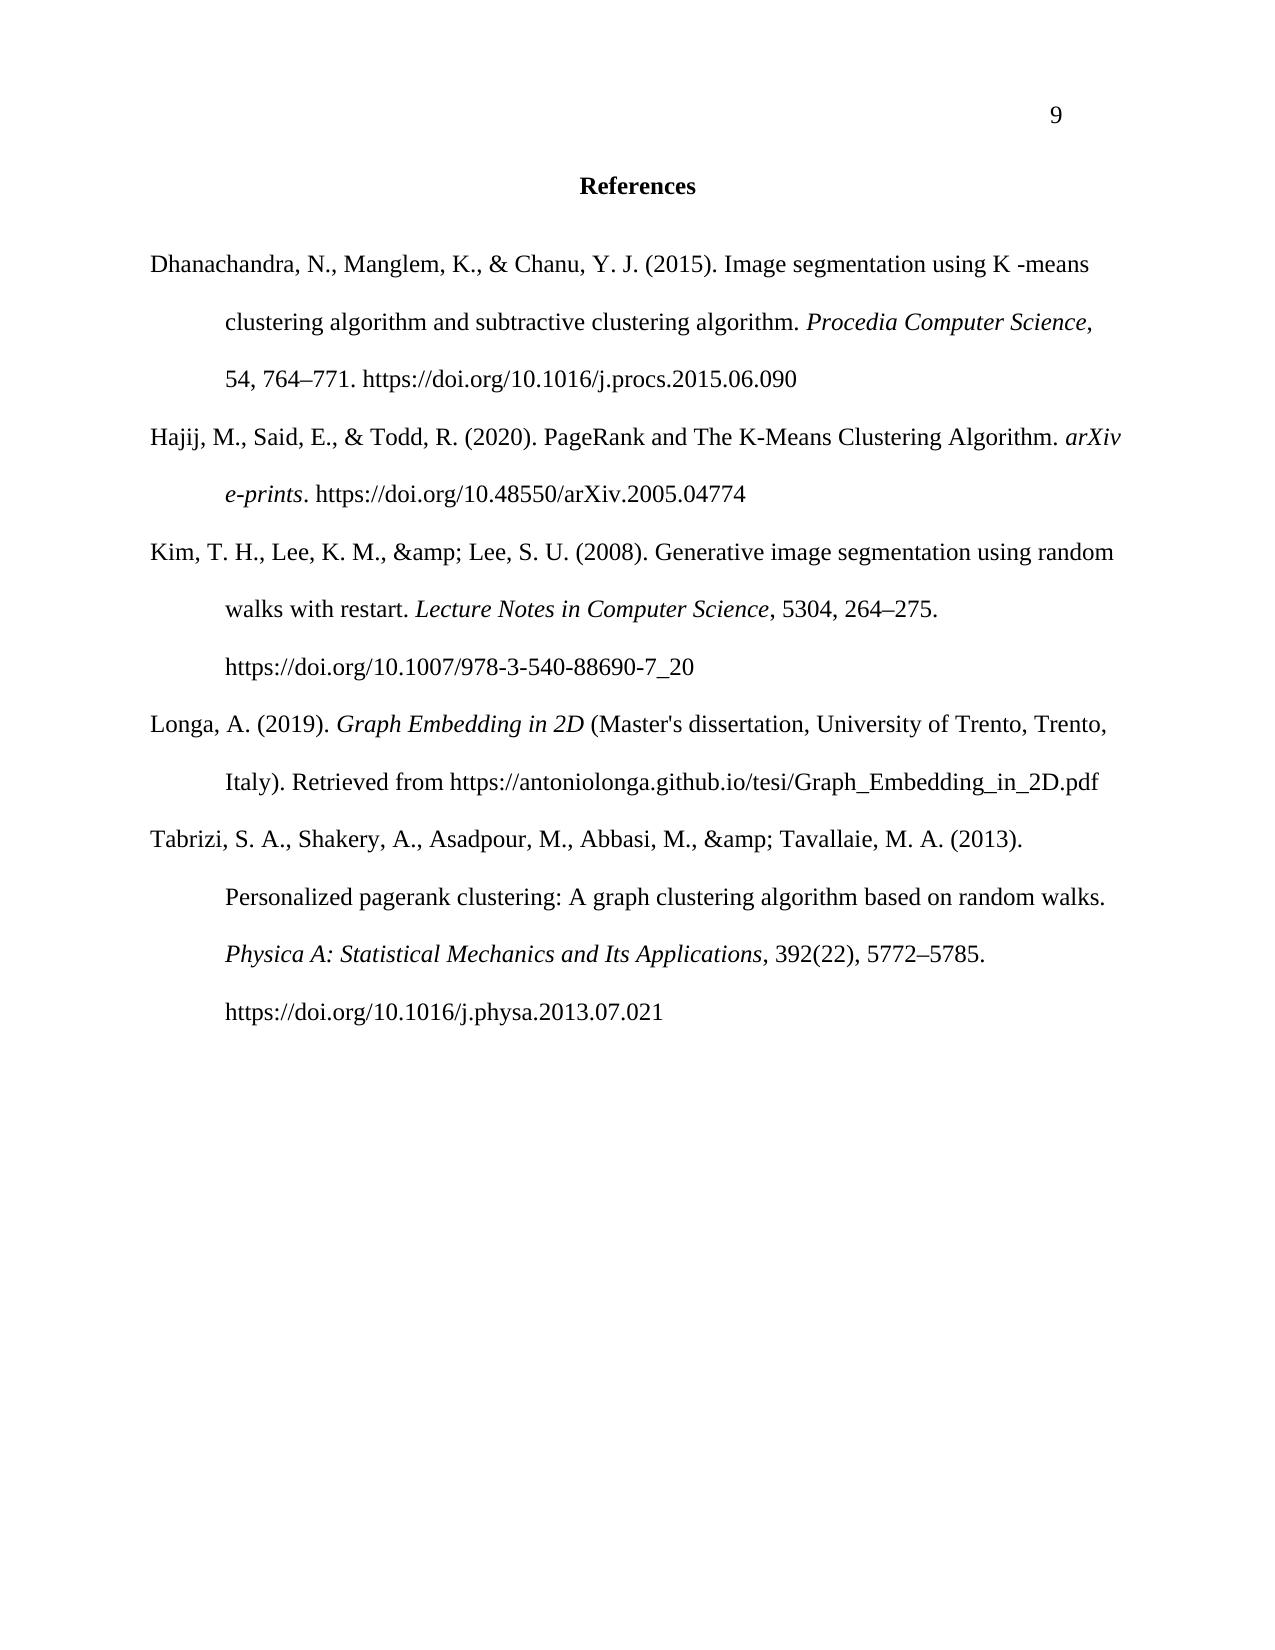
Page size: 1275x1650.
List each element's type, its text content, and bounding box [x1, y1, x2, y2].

text Dhanachandra, N., Manglem, K., & Chanu, Y. J. (2015). Image segmentation using K -means clustering algorithm and subtractive clustering algorithm. Procedia Computer Science, 54, 764–771. https://doi.org/10.1016/j.procs.2015.06.090 [150, 249, 1125, 393]
text Tabrizi, S. A., Shakery, A., Asadpour, M., Abbasi, M., &amp; Tavallaie, M. A. (2013). Personalized pagerank clustering: A graph clustering algorithm based on random walks. Physica A: Statistical Mechanics and Its Applications, 392(22), 5772–5785. https://doi.org/10.1016/j.physa.2013.07.021 [150, 824, 1125, 1025]
subtitle References [150, 171, 1125, 199]
text Hajij, M., Said, E., & Todd, R. (2020). PageRank and The K-Means Clustering Algorithm. arXiv e-prints. https://doi.org/10.48550/arXiv.2005.04774 [150, 422, 1125, 508]
text Longa, A. (2019). Graph Embedding in 2D (Master's dissertation, University of Trento, Trento, Italy). Retrieved from https://antoniolonga.github.io/tesi/Graph_Embedding_in_2D.pdf [150, 709, 1125, 795]
text Kim, T. H., Lee, K. M., &amp; Lee, S. U. (2008). Generative image segmentation using random walks with restart. Lecture Notes in Computer Science, 5304, 264–275. https://doi.org/10.1007/978-3-540-88690-7_20 [150, 537, 1125, 680]
